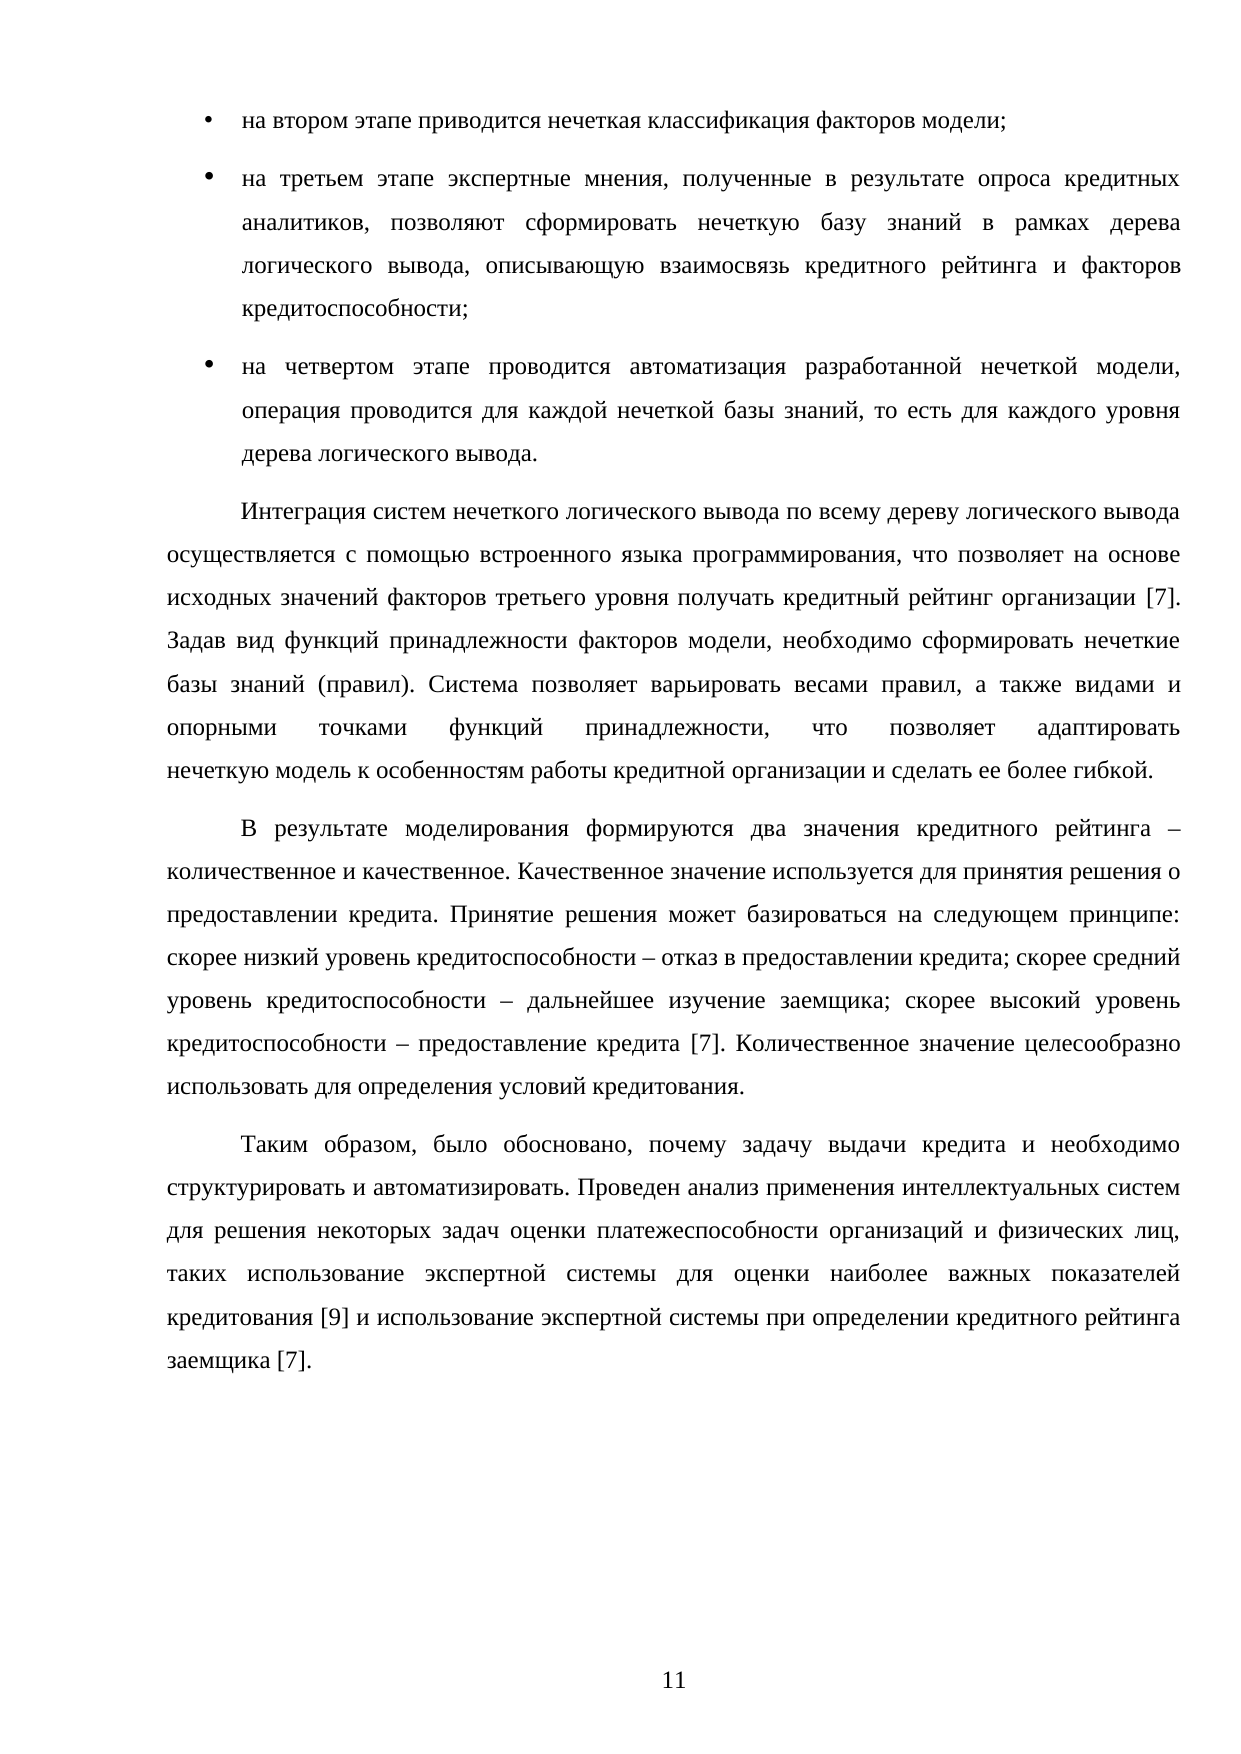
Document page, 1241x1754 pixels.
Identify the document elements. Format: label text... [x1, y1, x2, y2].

text В результате моделирования формируются два значения кредитного рейтинга – количественное и качественное. Качественное значение используется для принятия решения о предоставлении кредита. Принятие решения может базироваться на следующем принципе: скорее низкий уровень кредитоспособности – отказ в предоставлении кредита; скорее средний уровень кредитоспособности – дальнейшее изучение заемщика; скорее высокий уровень кредитоспособности – предоставление кредита [7]. Количественное значение целесообразно использовать для определения условий кредитования. [167, 813, 1181, 1100]
list на третьем этапе экспертные мнения, полученные в результате опроса кредитных аналитиков, позволяют сформировать нечеткую базу знаний в рамках дерева логического вывода, описывающую взаимосвязь кредитного рейтинга и факторов кредитоспособности; [204, 163, 1181, 322]
list на втором этапе приводится нечеткая классификация факторов модели; [204, 106, 1181, 134]
text Таким образом, было обосновано, почему задачу выдачи кредита и необходимо структурировать и автоматизировать. Проведен анализ применения интеллектуальных систем для решения некоторых задач оценки платежеспособности организаций и физических лиц, таких использование экспертной системы для оценки наиболее важных показателей кредитования [9] и использование экспертной системы при определении кредитного рейтинга заемщика [7]. [167, 1129, 1181, 1373]
list на четвертом этапе проводится автоматизация разработанной нечеткой модели, операция проводится для каждой нечеткой базы знаний, то есть для каждого уровня дерева логического вывода. [204, 351, 1181, 467]
text Интеграция систем нечеткого логического вывода по всему дереву логического вывода осуществляется с помощью встроенного языка программирования, что позволяет на основе исходных значений факторов третьего уровня получать кредитный рейтинг организации [7]. Задав вид функций принадлежности факторов модели, необходимо сформировать нечеткие базы знаний (правил). Система позволяет варьировать весами правил, а также видами и опорными точками функций принадлежности, что позволяет адаптировать нечеткую модель к особенностям работы кредитной организации и сделать ее более гибкой. [167, 496, 1181, 784]
